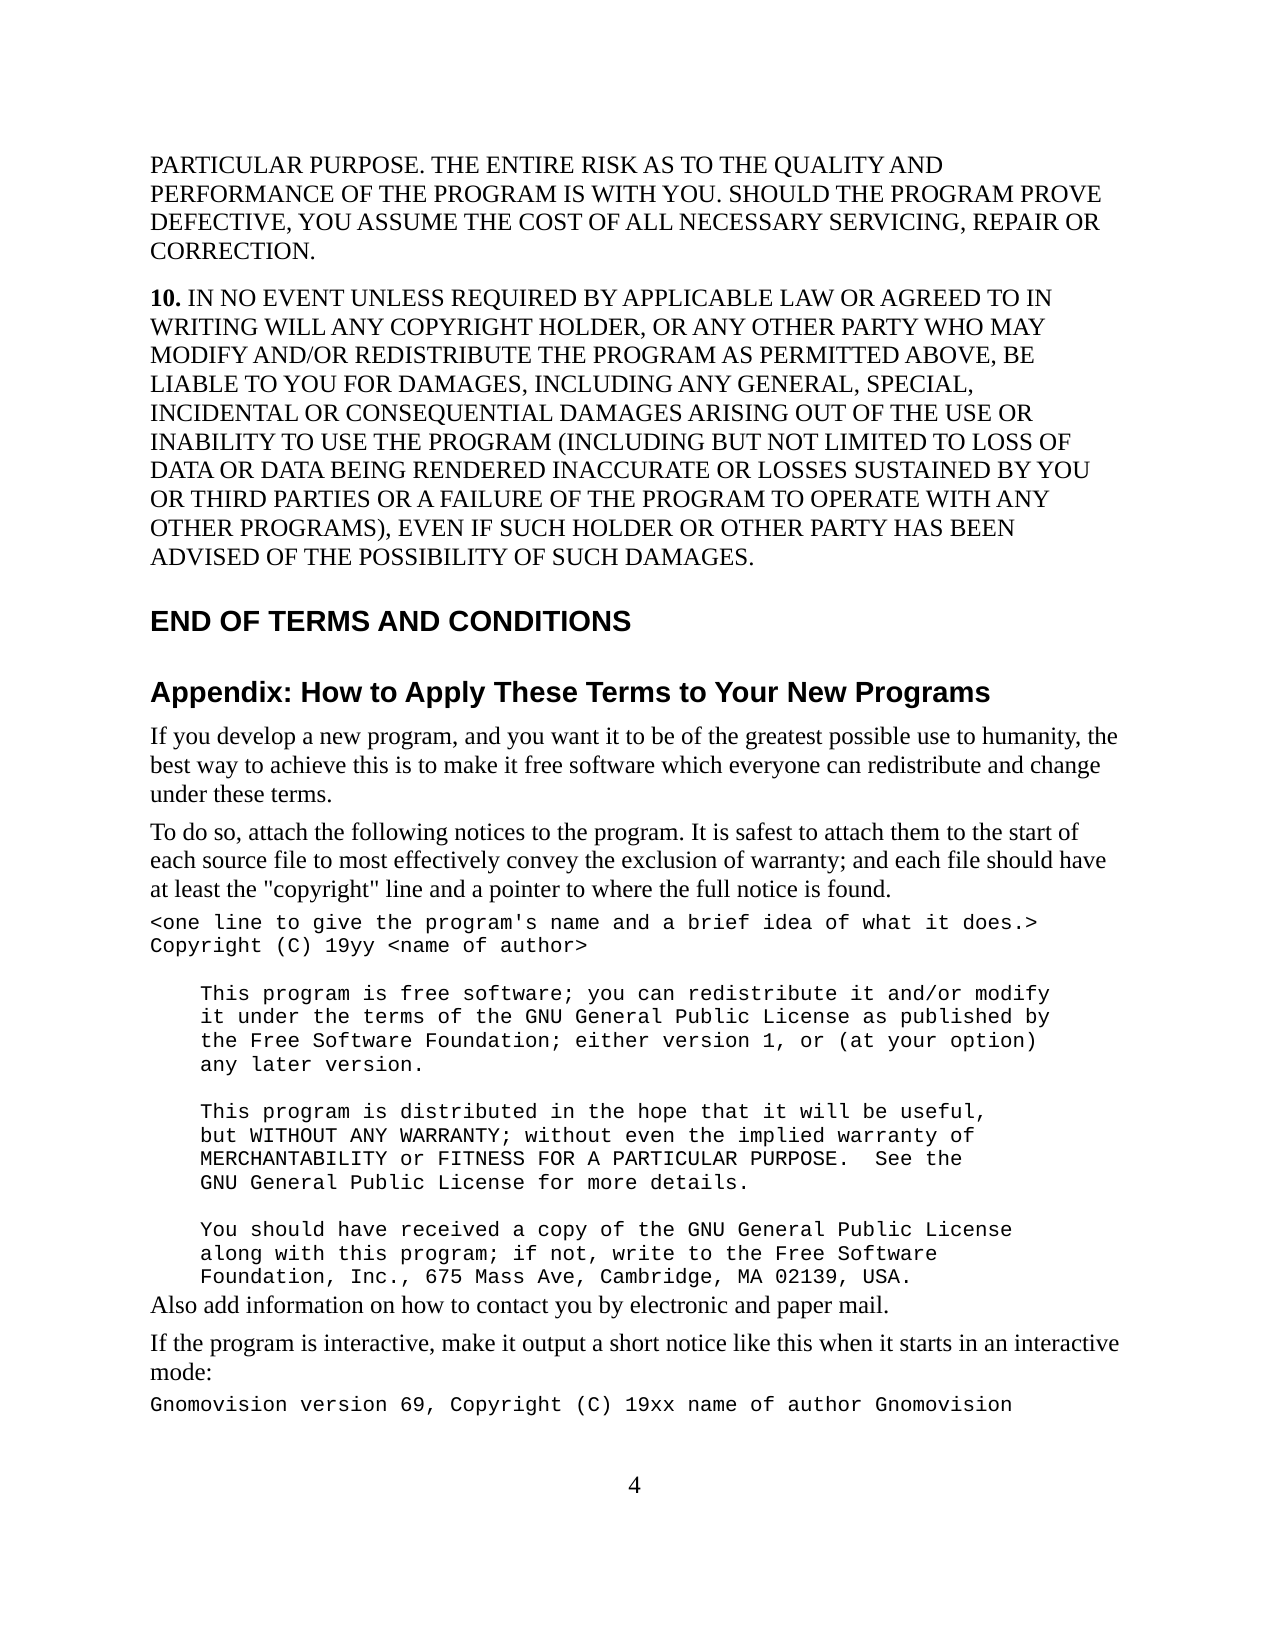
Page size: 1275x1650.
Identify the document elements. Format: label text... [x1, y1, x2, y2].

text Foundation, Inc., 675 Mass Ave, Cambridge, MA 02139, USA. [150, 1267, 1125, 1290]
text MERCHANTABILITY or FITNESS FOR A PARTICULAR PURPOSE. See the [150, 1148, 1125, 1172]
text any later version. [150, 1054, 1125, 1077]
subtitle END OF TERMS AND CONDITIONS [150, 604, 1125, 638]
text <one line to give the program's name and a brief idea of what it does.> [150, 912, 1125, 936]
subtitle Appendix: How to Apply These Terms to Your New Programs [150, 675, 1125, 709]
text This program is free software; you can redistribute it and/or modify [150, 983, 1125, 1006]
text If the program is interactive, make it output a short notice like this when it starts in an interactive mode: [150, 1328, 1125, 1385]
text To do so, attach the following notices to the program. It is safest to attach them to the start of each source file to most effectively convey the exclusion of warranty; and each file should have at least the "copyright" line and a pointer to where the full notice is found. [150, 817, 1125, 903]
text 10. IN NO EVENT UNLESS REQUIRED BY APPLICABLE LAW OR AGREED TO IN WRITING WILL ANY COPYRIGHT HOLDER, OR ANY OTHER PARTY WHO MAY MODIFY AND/OR REDISTRIBUTE THE PROGRAM AS PERMITTED ABOVE, BE LIABLE TO YOU FOR DAMAGES, INCLUDING ANY GENERAL, SPECIAL, INCIDENTAL OR CONSEQUENTIAL DAMAGES ARISING OUT OF THE USE OR INABILITY TO USE THE PROGRAM (INCLUDING BUT NOT LIMITED TO LOSS OF DATA OR DATA BEING RENDERED INACCURATE OR LOSSES SUSTAINED BY YOU OR THIRD PARTIES OR A FAILURE OF THE PROGRAM TO OPERATE WITH ANY OTHER PROGRAMS), EVEN IF SUCH HOLDER OR OTHER PARTY HAS BEEN ADVISED OF THE POSSIBILITY OF SUCH DAMAGES. [150, 283, 1125, 570]
text PARTICULAR PURPOSE. THE ENTIRE RISK AS TO THE QUALITY AND PERFORMANCE OF THE PROGRAM IS WITH YOU. SHOULD THE PROGRAM PROVE DEFECTIVE, YOU ASSUME THE COST OF ALL NECESSARY SERVICING, REPAIR OR CORRECTION. [150, 150, 1125, 265]
text along with this program; if not, write to the Free Software [150, 1243, 1125, 1267]
text GNU General Public License for more details. [150, 1172, 1125, 1196]
text You should have received a copy of the GNU General Public License [150, 1219, 1125, 1243]
text Copyright (C) 19yy <name of author> [150, 936, 1125, 959]
text Also add information on how to contact you by electronic and paper mail. [150, 1290, 1125, 1319]
text it under the terms of the GNU General Public License as published by [150, 1006, 1125, 1030]
text but WITHOUT ANY WARRANTY; without even the implied warranty of [150, 1125, 1125, 1148]
text Gnomovision version 69, Copyright (C) 19xx name of author Gnomovision [150, 1394, 1125, 1418]
text If you develop a new program, and you want it to be of the greatest possible use to humanity, the best way to achieve this is to make it free software which everyone can redistribute and change under these terms. [150, 721, 1125, 808]
text This program is distributed in the hope that it will be useful, [150, 1101, 1125, 1125]
text the Free Software Foundation; either version 1, or (at your option) [150, 1030, 1125, 1054]
